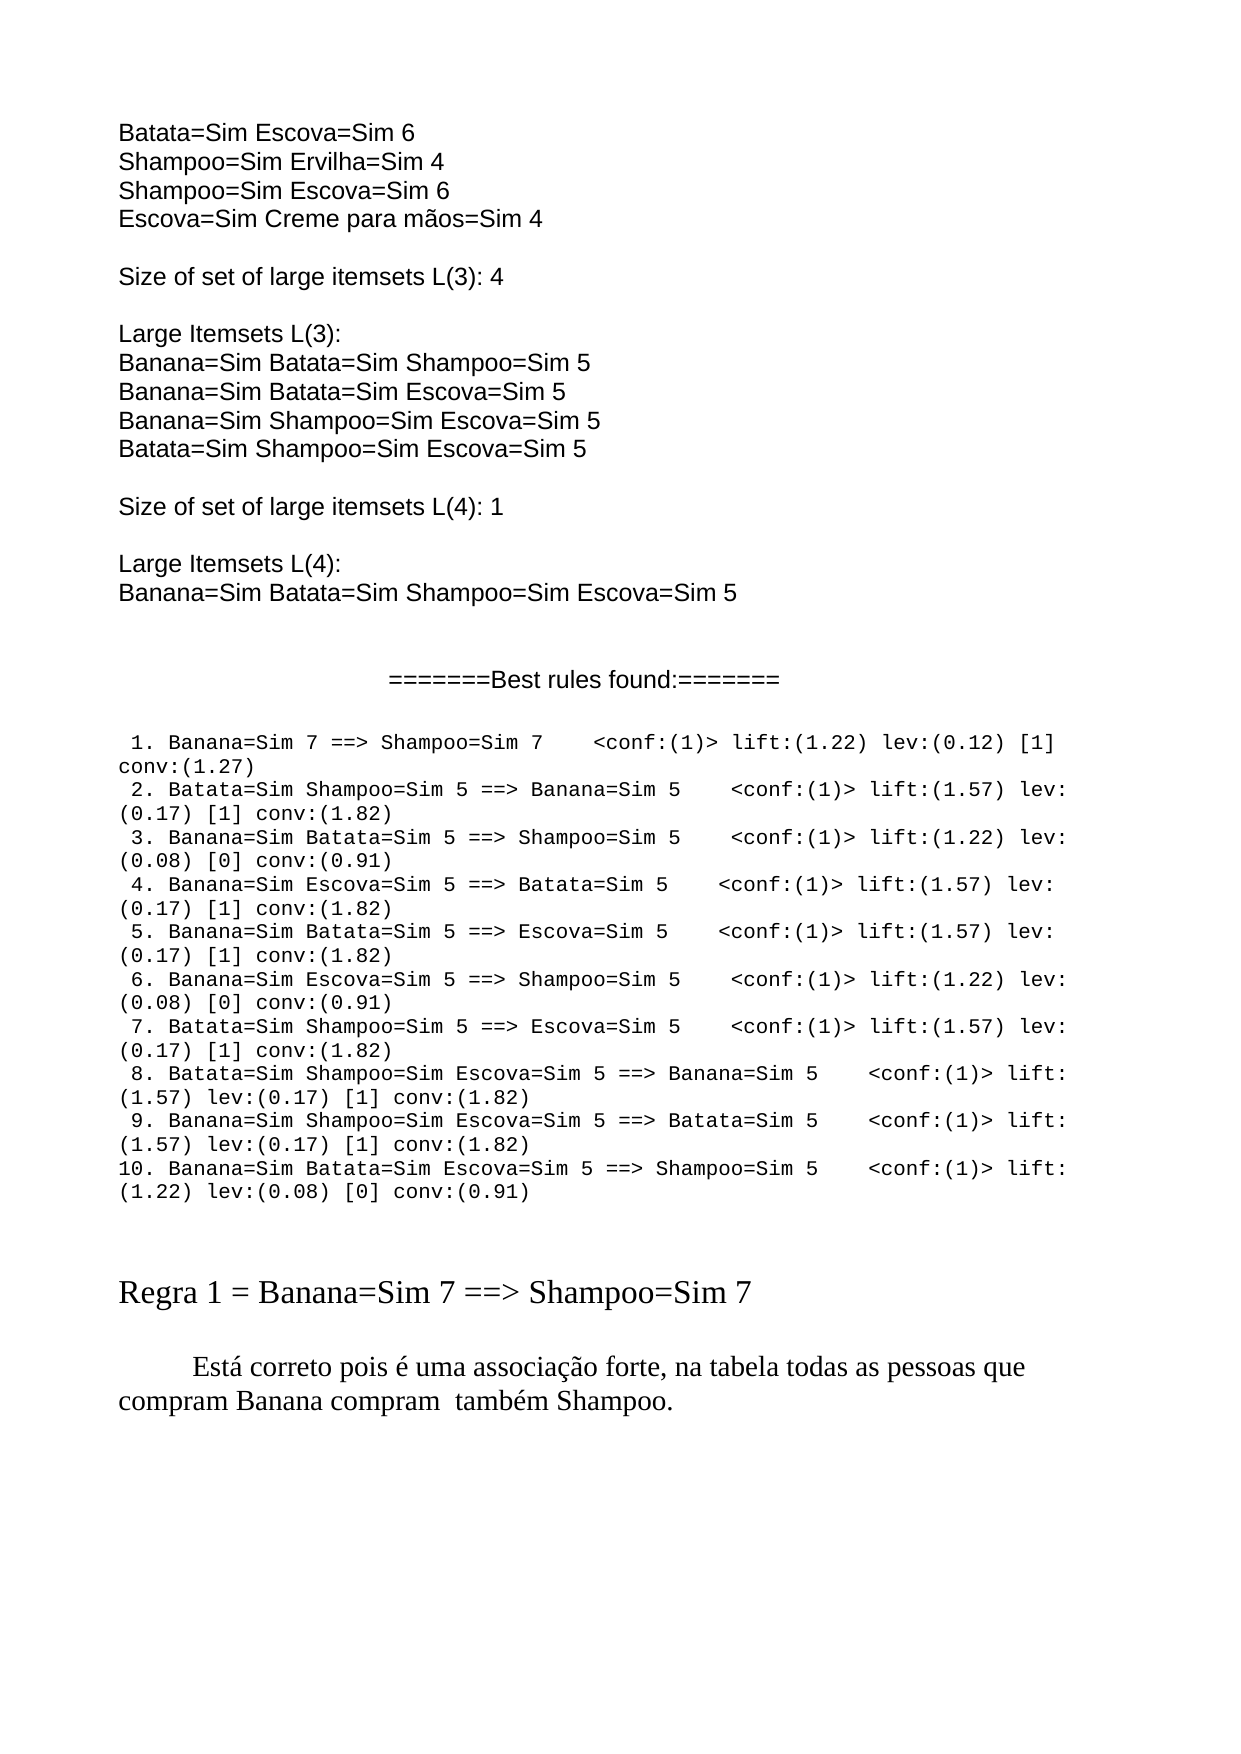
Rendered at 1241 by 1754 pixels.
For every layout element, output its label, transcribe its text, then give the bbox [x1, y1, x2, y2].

text 5. Banana=Sim Batata=Sim 5 ==> Escova=Sim 5 <conf:(1)> lift:(1.57) lev:(0.17) [1] conv:(1.82) [118, 921, 1122, 969]
text Large Itemsets L(3): [118, 319, 1122, 348]
text Banana=Sim Shampoo=Sim Escova=Sim 5 [118, 406, 1122, 434]
text Large Itemsets L(4): [118, 549, 1122, 578]
text Banana=Sim Batata=Sim Escova=Sim 5 [118, 377, 1122, 406]
text =======Best rules found:======= [118, 665, 1122, 694]
text 10. Banana=Sim Batata=Sim Escova=Sim 5 ==> Shampoo=Sim 5 <conf:(1)> lift:(1.22) lev:(0.08) [0] conv:(0.91) [118, 1158, 1122, 1205]
text Shampoo=Sim Ervilha=Sim 4 [118, 147, 1122, 176]
text Está correto pois é uma associação forte, na tabela todas as pessoas que compram Banana compram também Shampoo. [118, 1349, 1122, 1416]
text Size of set of large itemsets L(3): 4 [118, 262, 1122, 291]
text Size of set of large itemsets L(4): 1 [118, 492, 1122, 521]
text Banana=Sim Batata=Sim Shampoo=Sim Escova=Sim 5 [118, 578, 1122, 607]
text 1. Banana=Sim 7 ==> Shampoo=Sim 7 <conf:(1)> lift:(1.22) lev:(0.12) [1] conv:(1.27) [118, 732, 1122, 779]
text 9. Banana=Sim Shampoo=Sim Escova=Sim 5 ==> Batata=Sim 5 <conf:(1)> lift:(1.57) lev:(0.17) [1] conv:(1.82) [118, 1111, 1122, 1158]
text 8. Batata=Sim Shampoo=Sim Escova=Sim 5 ==> Banana=Sim 5 <conf:(1)> lift:(1.57) lev:(0.17) [1] conv:(1.82) [118, 1063, 1122, 1111]
text Shampoo=Sim Escova=Sim 6 [118, 176, 1122, 204]
text 7. Batata=Sim Shampoo=Sim 5 ==> Escova=Sim 5 <conf:(1)> lift:(1.57) lev:(0.17) [1] conv:(1.82) [118, 1016, 1122, 1063]
text Batata=Sim Shampoo=Sim Escova=Sim 5 [118, 434, 1122, 463]
text Batata=Sim Escova=Sim 6 [118, 118, 1122, 147]
text 3. Banana=Sim Batata=Sim 5 ==> Shampoo=Sim 5 <conf:(1)> lift:(1.22) lev:(0.08) [0] conv:(0.91) [118, 827, 1122, 874]
text 2. Batata=Sim Shampoo=Sim 5 ==> Banana=Sim 5 <conf:(1)> lift:(1.57) lev:(0.17) [1] conv:(1.82) [118, 779, 1122, 827]
text Escova=Sim Creme para mãos=Sim 4 [118, 204, 1122, 233]
text 4. Banana=Sim Escova=Sim 5 ==> Batata=Sim 5 <conf:(1)> lift:(1.57) lev:(0.17) [1] conv:(1.82) [118, 874, 1122, 921]
text Regra 1 = Banana=Sim 7 ==> Shampoo=Sim 7 [118, 1272, 1122, 1311]
text 6. Banana=Sim Escova=Sim 5 ==> Shampoo=Sim 5 <conf:(1)> lift:(1.22) lev:(0.08) [0] conv:(0.91) [118, 969, 1122, 1016]
text Banana=Sim Batata=Sim Shampoo=Sim 5 [118, 348, 1122, 377]
